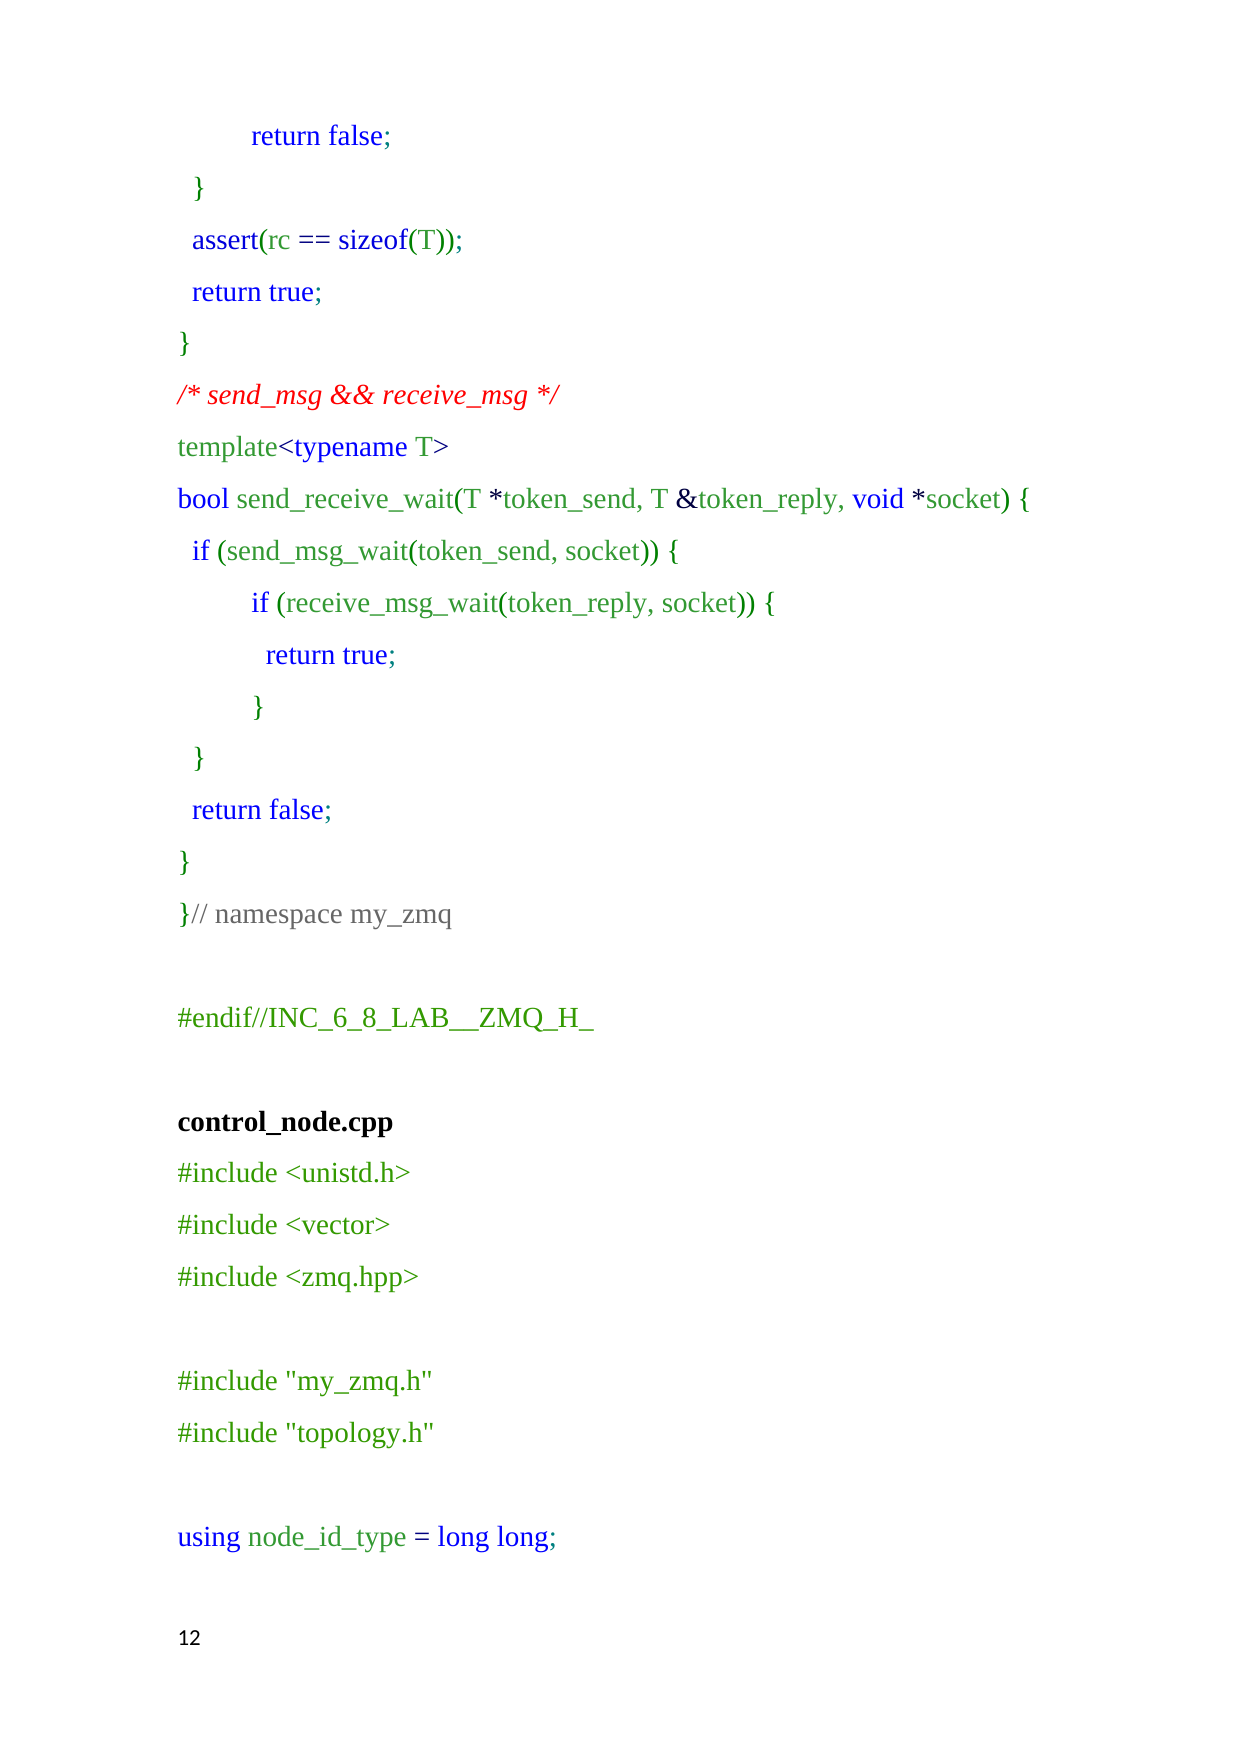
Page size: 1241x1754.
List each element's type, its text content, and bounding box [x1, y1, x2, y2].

text #include "topology.h" [177, 1415, 1152, 1448]
text #include <zmq.hpp> [177, 1259, 1152, 1293]
text } [177, 326, 1152, 359]
text return true; [177, 274, 1152, 307]
text } [177, 741, 1152, 774]
text /* send_msg && receive_msg */ [177, 377, 1152, 411]
text #include <unistd.h> [177, 1156, 1152, 1189]
text template<typename T> [177, 429, 1152, 463]
text if (send_msg_wait(token_send, socket)) { [177, 533, 1152, 567]
text return false; [177, 118, 1152, 152]
text bool send_receive_wait(T *token_send, T &token_reply, void *socket) { [177, 481, 1152, 515]
text using node_id_type = long long; [177, 1519, 1152, 1552]
text assert(rc == sizeof(T)); [177, 222, 1152, 255]
text return false; [177, 792, 1152, 826]
text #include "my_zmq.h" [177, 1363, 1152, 1397]
text } [177, 844, 1152, 878]
text return true; [177, 637, 1152, 670]
text }// namespace my_zmq [177, 896, 1152, 930]
text #include <vector> [177, 1207, 1152, 1241]
text #endif//INC_6_8_LAB__ZMQ_H_ [177, 1000, 1152, 1033]
text if (receive_msg_wait(token_reply, socket)) { [177, 585, 1152, 618]
text } [177, 689, 1152, 722]
text control_node.cpp [177, 1104, 1152, 1137]
text } [177, 170, 1152, 203]
